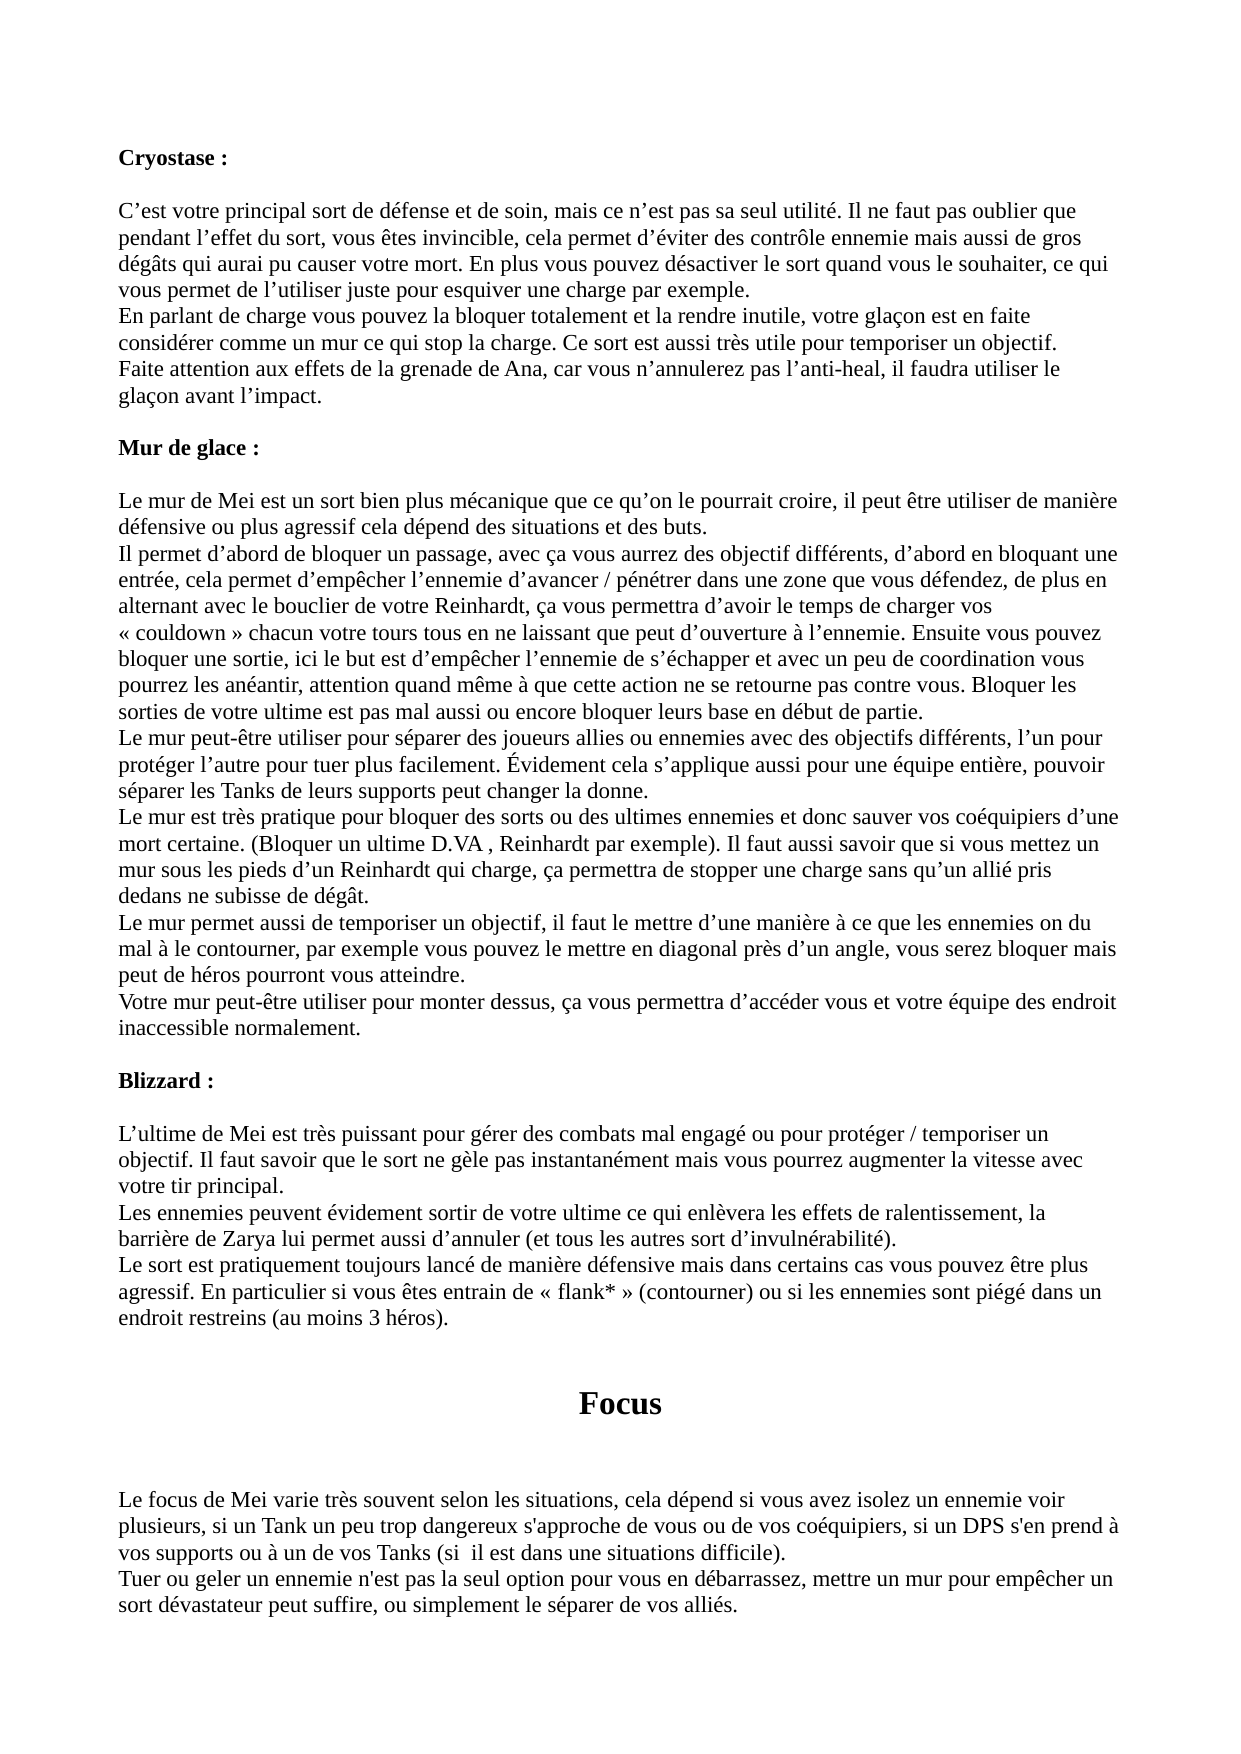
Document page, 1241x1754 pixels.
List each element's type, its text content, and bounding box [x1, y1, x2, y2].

text Faite attention aux effets de la grenade de Ana, car vous n’annulerez pas l’anti-heal, il faudra utiliser le glaçon avant l’impact. [118, 355, 1122, 408]
text Le sort est pratiquement toujours lancé de manière défensive mais dans certains cas vous pouvez être plus agressif. En particulier si vous êtes entrain de « flank* » (contourner) ou si les ennemies sont piégé dans un endroit restreins (au moins 3 héros). [118, 1251, 1122, 1330]
text En parlant de charge vous pouvez la bloquer totalement et la rendre inutile, votre glaçon est en faite considérer comme un mur ce qui stop la charge. Ce sort est aussi très utile pour temporiser un objectif. [118, 303, 1122, 355]
text Cryostase : [118, 144, 1122, 171]
text C’est votre principal sort de défense et de soin, mais ce n’est pas sa seul utilité. Il ne faut pas oublier que pendant l’effet du sort, vous êtes invincible, cela permet d’éviter des contrôle ennemie mais aussi de gros dégâts qui aurai pu causer votre mort. En plus vous pouvez désactiver le sort quand vous le souhaiter, ce qui vous permet de l’utiliser juste pour esquiver une charge par exemple. [118, 197, 1122, 303]
text Focus [118, 1383, 1122, 1421]
text Le mur est très pratique pour bloquer des sorts ou des ultimes ennemies et donc sauver vos coéquipiers d’une mort certaine. (Bloquer un ultime D.VA , Reinhardt par exemple). Il faut aussi savoir que si vous mettez un mur sous les pieds d’un Reinhardt qui charge, ça permettra de stopper une charge sans qu’un allié pris dedans ne subisse de dégât. [118, 803, 1122, 909]
text Le mur peut-être utiliser pour séparer des joueurs allies ou ennemies avec des objectifs différents, l’un pour protéger l’autre pour tuer plus facilement. Évidement cela s’applique aussi pour une équipe entière, pouvoir séparer les Tanks de leurs supports peut changer la donne. [118, 724, 1122, 803]
text Le mur permet aussi de temporiser un objectif, il faut le mettre d’une manière à ce que les ennemies on du mal à le contourner, par exemple vous pouvez le mettre en diagonal près d’un angle, vous serez bloquer mais peut de héros pourront vous atteindre. [118, 909, 1122, 988]
text Votre mur peut-être utiliser pour monter dessus, ça vous permettra d’accéder vous et votre équipe des endroit inaccessible normalement. [118, 988, 1122, 1041]
text Mur de glace : [118, 434, 1122, 461]
text Tuer ou geler un ennemie n'est pas la seul option pour vous en débarrassez, mettre un mur pour empêcher un sort dévastateur peut suffire, ou simplement le séparer de vos alliés. [118, 1565, 1122, 1618]
text Le mur de Mei est un sort bien plus mécanique que ce qu’on le pourrait croire, il peut être utiliser de manière défensive ou plus agressif cela dépend des situations et des buts. [118, 487, 1122, 540]
text Il permet d’abord de bloquer un passage, avec ça vous aurrez des objectif différents, d’abord en bloquant une entrée, cela permet d’empêcher l’ennemie d’avancer / pénétrer dans une zone que vous défendez, de plus en alternant avec le bouclier de votre Reinhardt, ça vous permettra d’avoir le temps de charger vos « couldown » chacun votre tours tous en ne laissant que peut d’ouverture à l’ennemie. Ensuite vous pouvez bloquer une sortie, ici le but est d’empêcher l’ennemie de s’échapper et avec un peu de coordination vous pourrez les anéantir, attention quand même à que cette action ne se retourne pas contre vous. Bloquer les sorties de votre ultime est pas mal aussi ou encore bloquer leurs base en début de partie. [118, 540, 1122, 724]
text Les ennemies peuvent évidement sortir de votre ultime ce qui enlèvera les effets de ralentissement, la barrière de Zarya lui permet aussi d’annuler (et tous les autres sort d’invulnérabilité). [118, 1199, 1122, 1251]
text Blizzard : [118, 1067, 1122, 1093]
text Le focus de Mei varie très souvent selon les situations, cela dépend si vous avez isolez un ennemie voir plusieurs, si un Tank un peu trop dangereux s'approche de vous ou de vos coéquipiers, si un DPS s'en prend à vos supports ou à un de vos Tanks (si il est dans une situations difficile). [118, 1486, 1122, 1565]
text L’ultime de Mei est très puissant pour gérer des combats mal engagé ou pour protéger / temporiser un objectif. Il faut savoir que le sort ne gèle pas instantanément mais vous pourrez augmenter la vitesse avec votre tir principal. [118, 1119, 1122, 1199]
